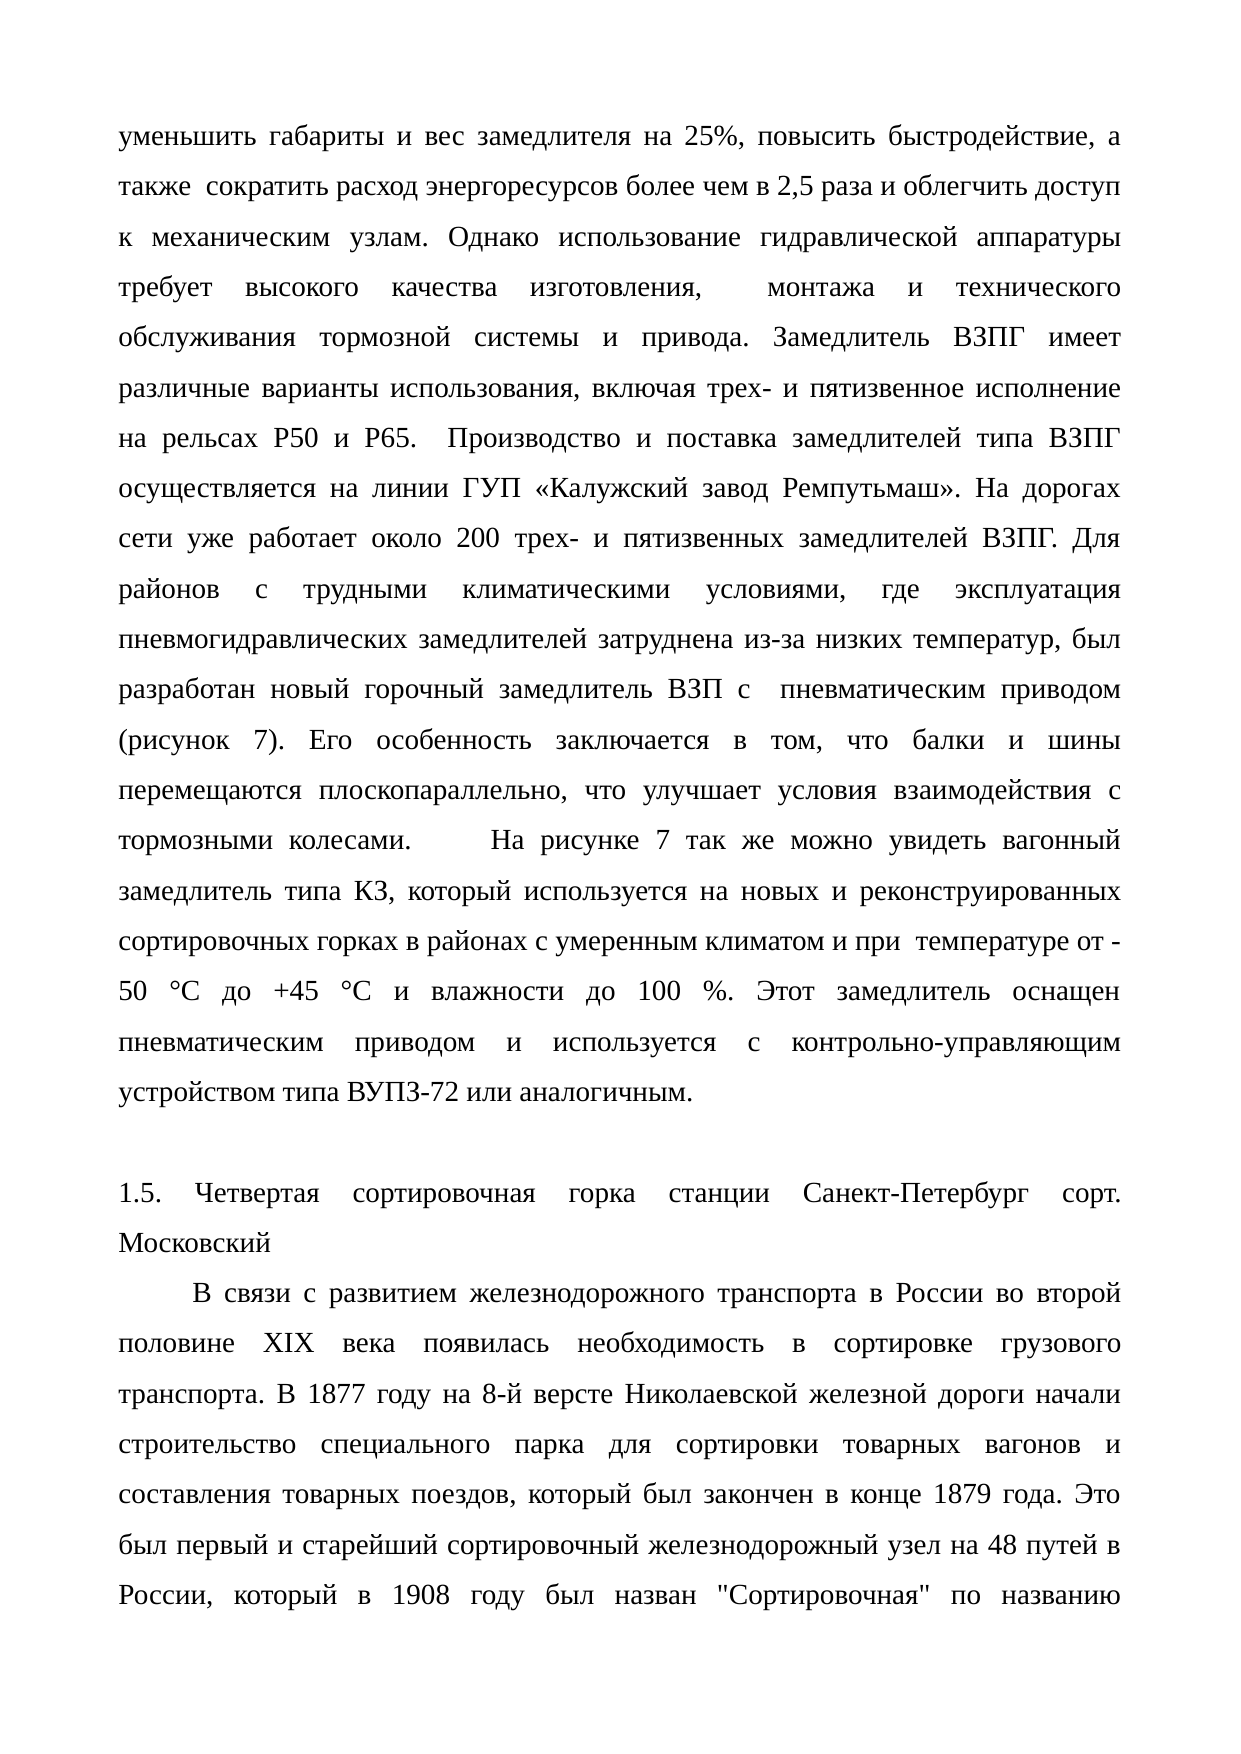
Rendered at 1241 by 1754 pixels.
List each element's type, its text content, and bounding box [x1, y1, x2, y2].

text 1.5. Четвертая сортировочная горка станции Санект-Петербург сорт. Московский [118, 1175, 1122, 1258]
text В связи с развитием железнодорожного транспорта в России во второй половине XIX века появилась необходимость в сортировке грузового транспорта. В 1877 году на 8-й версте Николаевской железной дороги начали строительство специального парка для сортировки товарных вагонов и составления товарных поездов, который был закончен в конце 1879 года. Это был первый и старейший сортировочный железнодорожный узел на 48 путей в России, который в 1908 году был назван "Сортировочная" по названию [118, 1275, 1122, 1611]
text уменьшить габариты и вес замедлителя на 25%, повысить быстродействие, а также сократить расход энергоресурсов более чем в 2,5 раза и облегчить доступ к механическим узлам. Однако использование гидравлической аппаратуры требует высокого качества изготовления, монтажа и технического обслуживания тормозной системы и привода. Замедлитель ВЗПГ имеет различные варианты использования, включая трех- и пятизвенное исполнение на рельсах Р50 и Р65. Производство и поставка замедлителей типа ВЗПГ осуществляется на линии ГУП «Калужский завод Ремпутьмаш». На дорогах сети уже работает около 200 трех- и пятизвенных замедлителей ВЗПГ. Для районов с трудными климатическими условиями, где эксплуатация пневмогидравлических замедлителей затруднена из-за низких температур, был разработан новый горочный замедлитель ВЗП с пневматическим приводом (рисунок 7). Его особенность заключается в том, что балки и шины перемещаются плоскопараллельно, что улучшает условия взаимодействия с тормозными колесами. На рисунке 7 так же можно увидеть вагонный замедлитель типа КЗ, который используется на новых и реконструированных сортировочных горках в районах с умеренным климатом и при температуре от -50 °C до +45 °C и влажности до 100 %. Этот замедлитель оснащен пневматическим приводом и используется с контрольно-управляющим устройством типа ВУПЗ-72 или аналогичным. [118, 118, 1122, 1108]
